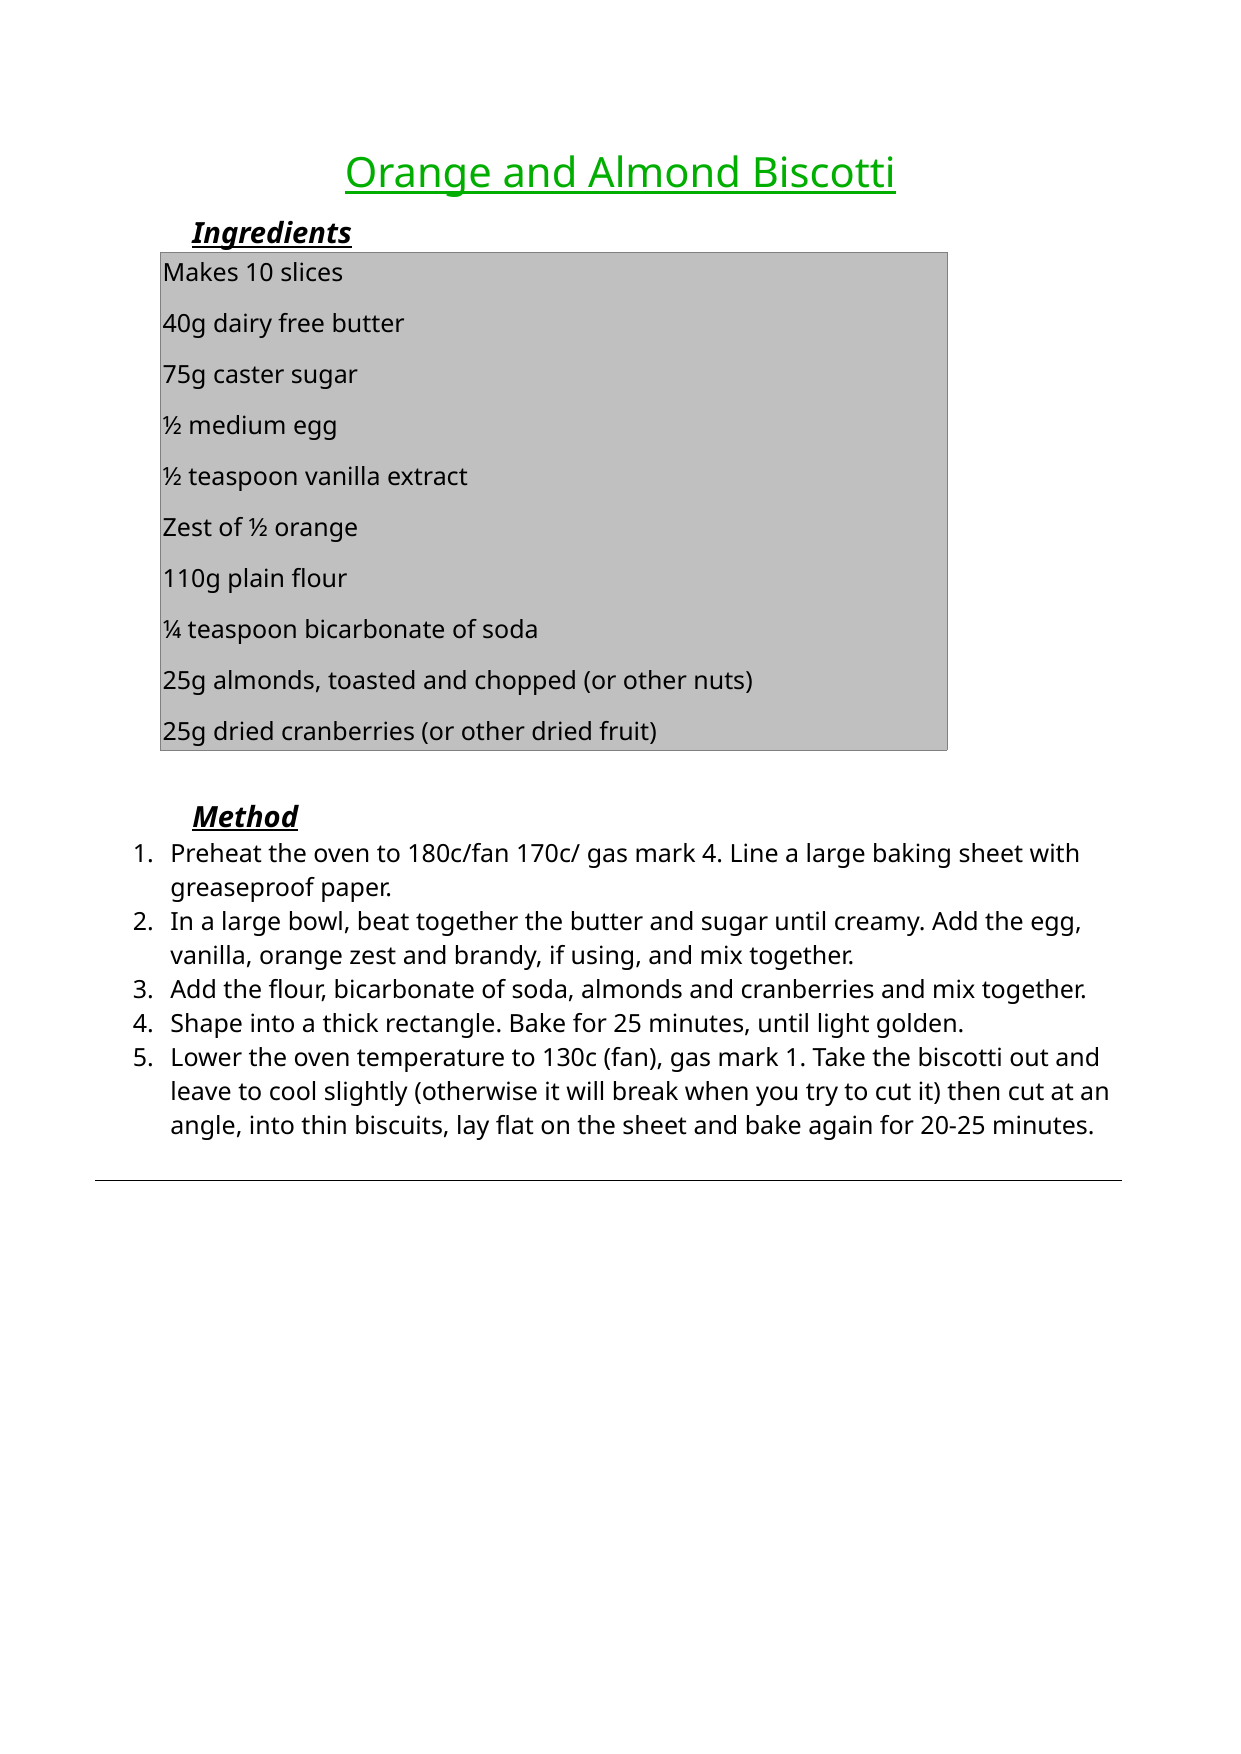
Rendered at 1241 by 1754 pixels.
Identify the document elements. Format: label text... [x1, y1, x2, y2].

subtitle Method [192, 796, 1122, 836]
text Makes 10 slices [161, 253, 947, 288]
text Zest of ½ orange [161, 507, 947, 544]
text 40g dairy free butter [161, 303, 947, 339]
text ½ teaspoon vanilla extract [161, 456, 947, 493]
list In a large bowl, beat together the butter and sugar until creamy. Add the egg, vanilla, orange zest and brandy, if using, and mix together. [133, 904, 1122, 972]
text 75g caster sugar [161, 354, 947, 391]
text 25g dried cranberries (or other dried fruit) [161, 711, 947, 750]
text 110g plain flour [161, 558, 947, 595]
list Lower the oven temperature to 130c (fan), gas mark 1. Take the biscotti out and leave to cool slightly (otherwise it will break when you try to cut it) then cut at an angle, into thin biscuits, lay flat on the sheet and bake again for 20-25 minutes. [133, 1040, 1122, 1142]
list Add the flour, bicarbonate of soda, almonds and cranberries and mix together. [133, 972, 1122, 1006]
subtitle Orange and Almond Biscotti [118, 143, 1122, 200]
text ½ medium egg [161, 405, 947, 442]
subtitle Ingredients [192, 212, 1122, 252]
list Shape into a thick rectangle. Bake for 25 minutes, until light golden. [133, 1006, 1122, 1040]
text 25g almonds, toasted and chopped (or other nuts) [161, 660, 947, 697]
text ¼ teaspoon bicarbonate of soda [161, 609, 947, 646]
list Preheat the oven to 180c/fan 170c/ gas mark 4. Line a large baking sheet with greaseproof paper. [133, 836, 1122, 904]
